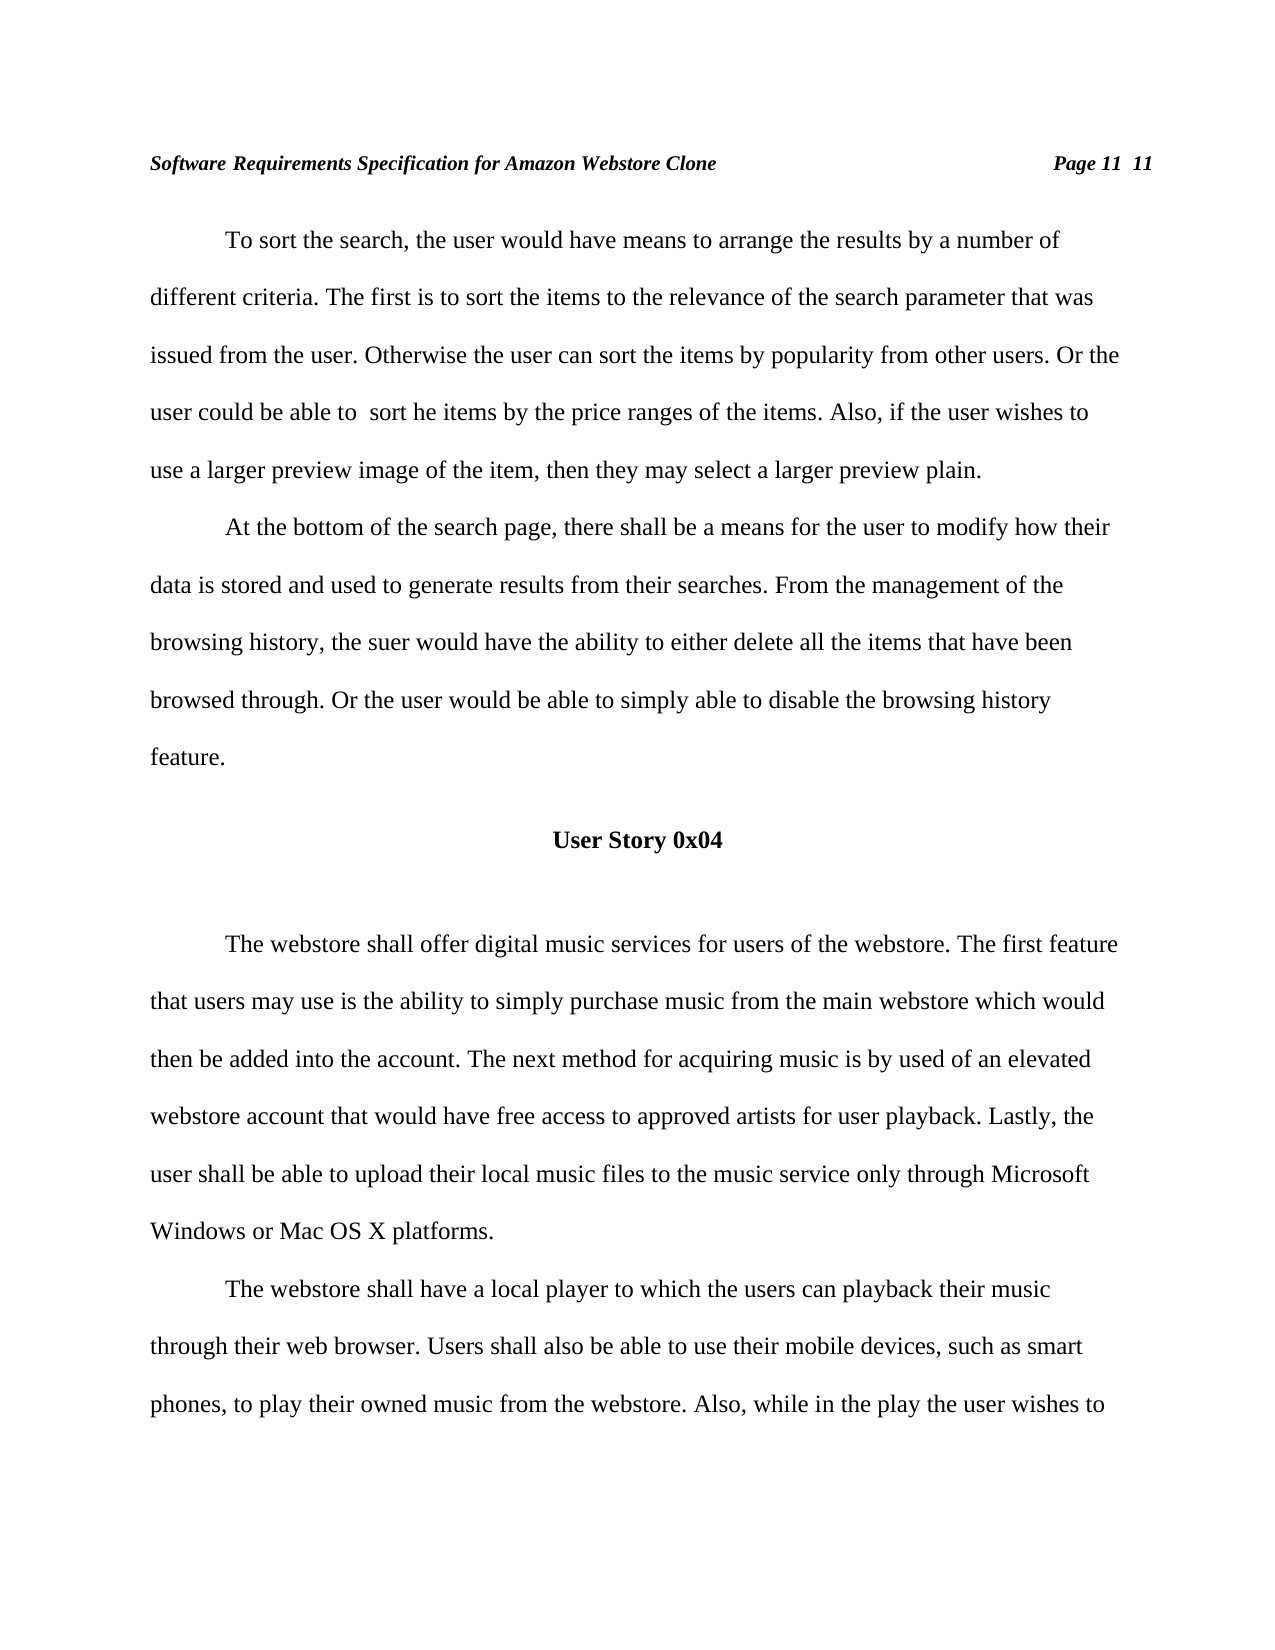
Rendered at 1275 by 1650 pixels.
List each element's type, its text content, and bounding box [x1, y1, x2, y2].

text To sort the search, the user would have means to arrange the results by a number of different criteria. The first is to sort the items to the relevance of the search parameter that was issued from the user. Otherwise the user can sort the items by popularity from other users. Or the user could be able to sort he items by the price ranges of the items. Also, if the user wishes to use a larger preview image of the item, then they may select a larger preview plain. [150, 225, 1125, 484]
text At the bottom of the search page, there shall be a means for the user to modify how their data is stored and used to generate results from their searches. From the management of the browsing history, the suer would have the ability to either delete all the items that have been browsed through. Or the user would be able to simply able to disable the browsing history feature. [150, 512, 1125, 771]
text The webstore shall offer digital music services for users of the webstore. The first feature that users may use is the ability to simply purchase music from the main webstore which would then be added into the account. The next method for acquiring music is by used of an elevated webstore account that would have free access to approved artists for user playback. Lastly, the user shall be able to upload their local music files to the music service only through Microsoft Windows or Mac OS X platforms. [150, 929, 1125, 1245]
text The webstore shall have a local player to which the users can playback their music through their web browser. Users shall also be able to use their mobile devices, such as smart phones, to play their owned music from the webstore. Also, while in the play the user wishes to [150, 1274, 1125, 1417]
title User Story 0x04 [150, 825, 1125, 854]
